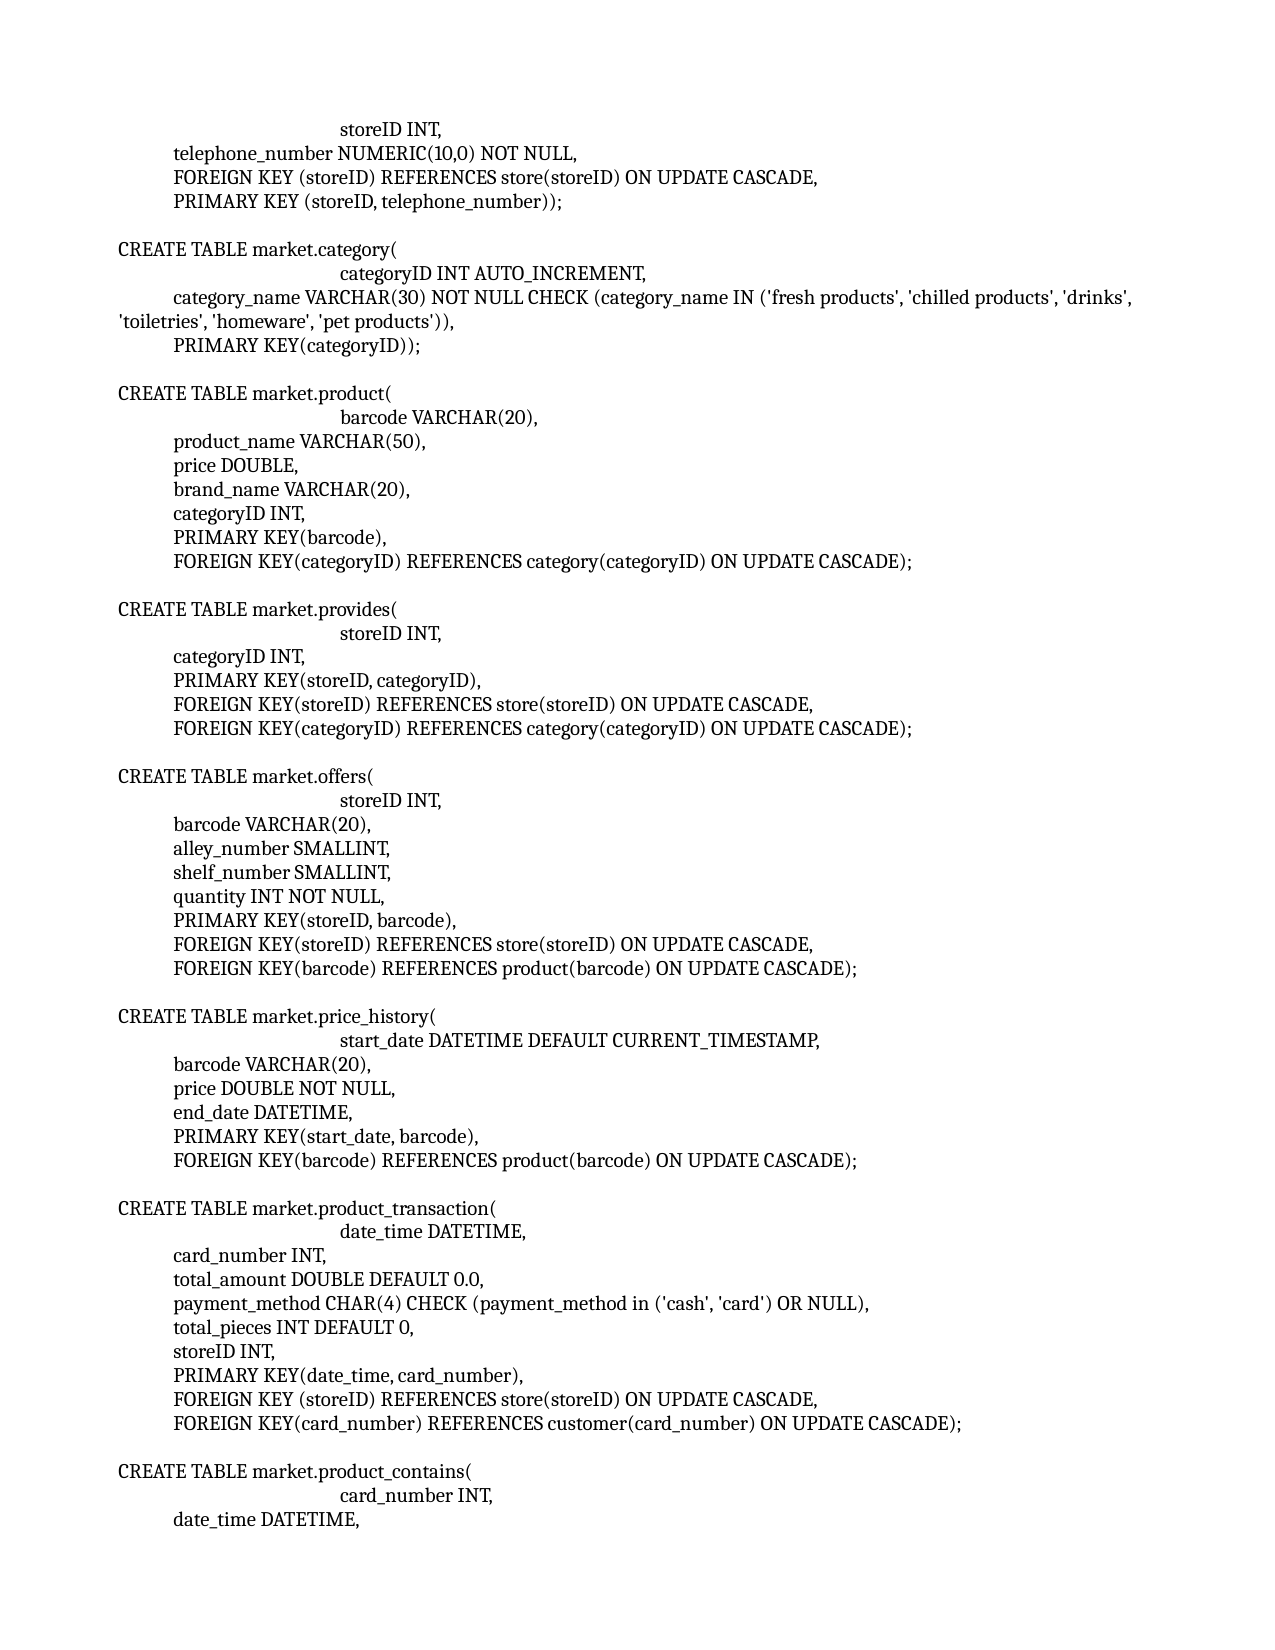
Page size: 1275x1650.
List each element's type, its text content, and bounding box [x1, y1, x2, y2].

text storeID INT, telephone_number NUMERIC(10,0) NOT NULL, FOREIGN KEY (storeID) REFERENCES store(storeID) ON UPDATE CASCADE, PRIMARY KEY (storeID, telephone_number)); CREATE TABLE market.category( categoryID INT AUTO_INCREMENT, category_name VARCHAR(30) NOT NULL CHECK (category_name IN ('fresh products', 'chilled products', 'drinks', 'toiletries', 'homeware', 'pet products')), PRIMARY KEY(categoryID)); CREATE TABLE market.product( barcode VARCHAR(20), product_name VARCHAR(50), price DOUBLE, brand_name VARCHAR(20), categoryID INT, PRIMARY KEY(barcode), FOREIGN KEY(categoryID) REFERENCES category(categoryID) ON UPDATE CASCADE); CREATE TABLE market.provides( storeID INT, categoryID INT, PRIMARY KEY(storeID, categoryID), FOREIGN KEY(storeID) REFERENCES store(storeID) ON UPDATE CASCADE, FOREIGN KEY(categoryID) REFERENCES category(categoryID) ON UPDATE CASCADE); CREATE TABLE market.offers( storeID INT, barcode VARCHAR(20), alley_number SMALLINT, shelf_number SMALLINT, quantity INT NOT NULL, PRIMARY KEY(storeID, barcode), FOREIGN KEY(storeID) REFERENCES store(storeID) ON UPDATE CASCADE, FOREIGN KEY(barcode) REFERENCES product(barcode) ON UPDATE CASCADE); CREATE TABLE market.price_history( start_date DATETIME DEFAULT CURRENT_TIMESTAMP, barcode VARCHAR(20), price DOUBLE NOT NULL, end_date DATETIME, PRIMARY KEY(start_date, barcode), FOREIGN KEY(barcode) REFERENCES product(barcode) ON UPDATE CASCADE); CREATE TABLE market.product_transaction( date_time DATETIME, card_number INT, total_amount DOUBLE DEFAULT 0.0, payment_method CHAR(4) CHECK (payment_method in ('cash', 'card') OR NULL), total_pieces INT DEFAULT 0, storeID INT, PRIMARY KEY(date_time, card_number), FOREIGN KEY (storeID) REFERENCES store(storeID) ON UPDATE CASCADE, FOREIGN KEY(card_number) REFERENCES customer(card_number) ON UPDATE CASCADE); CREATE TABLE market.product_contains( card_number INT, date_time DATETIME, [118, 118, 1157, 1532]
